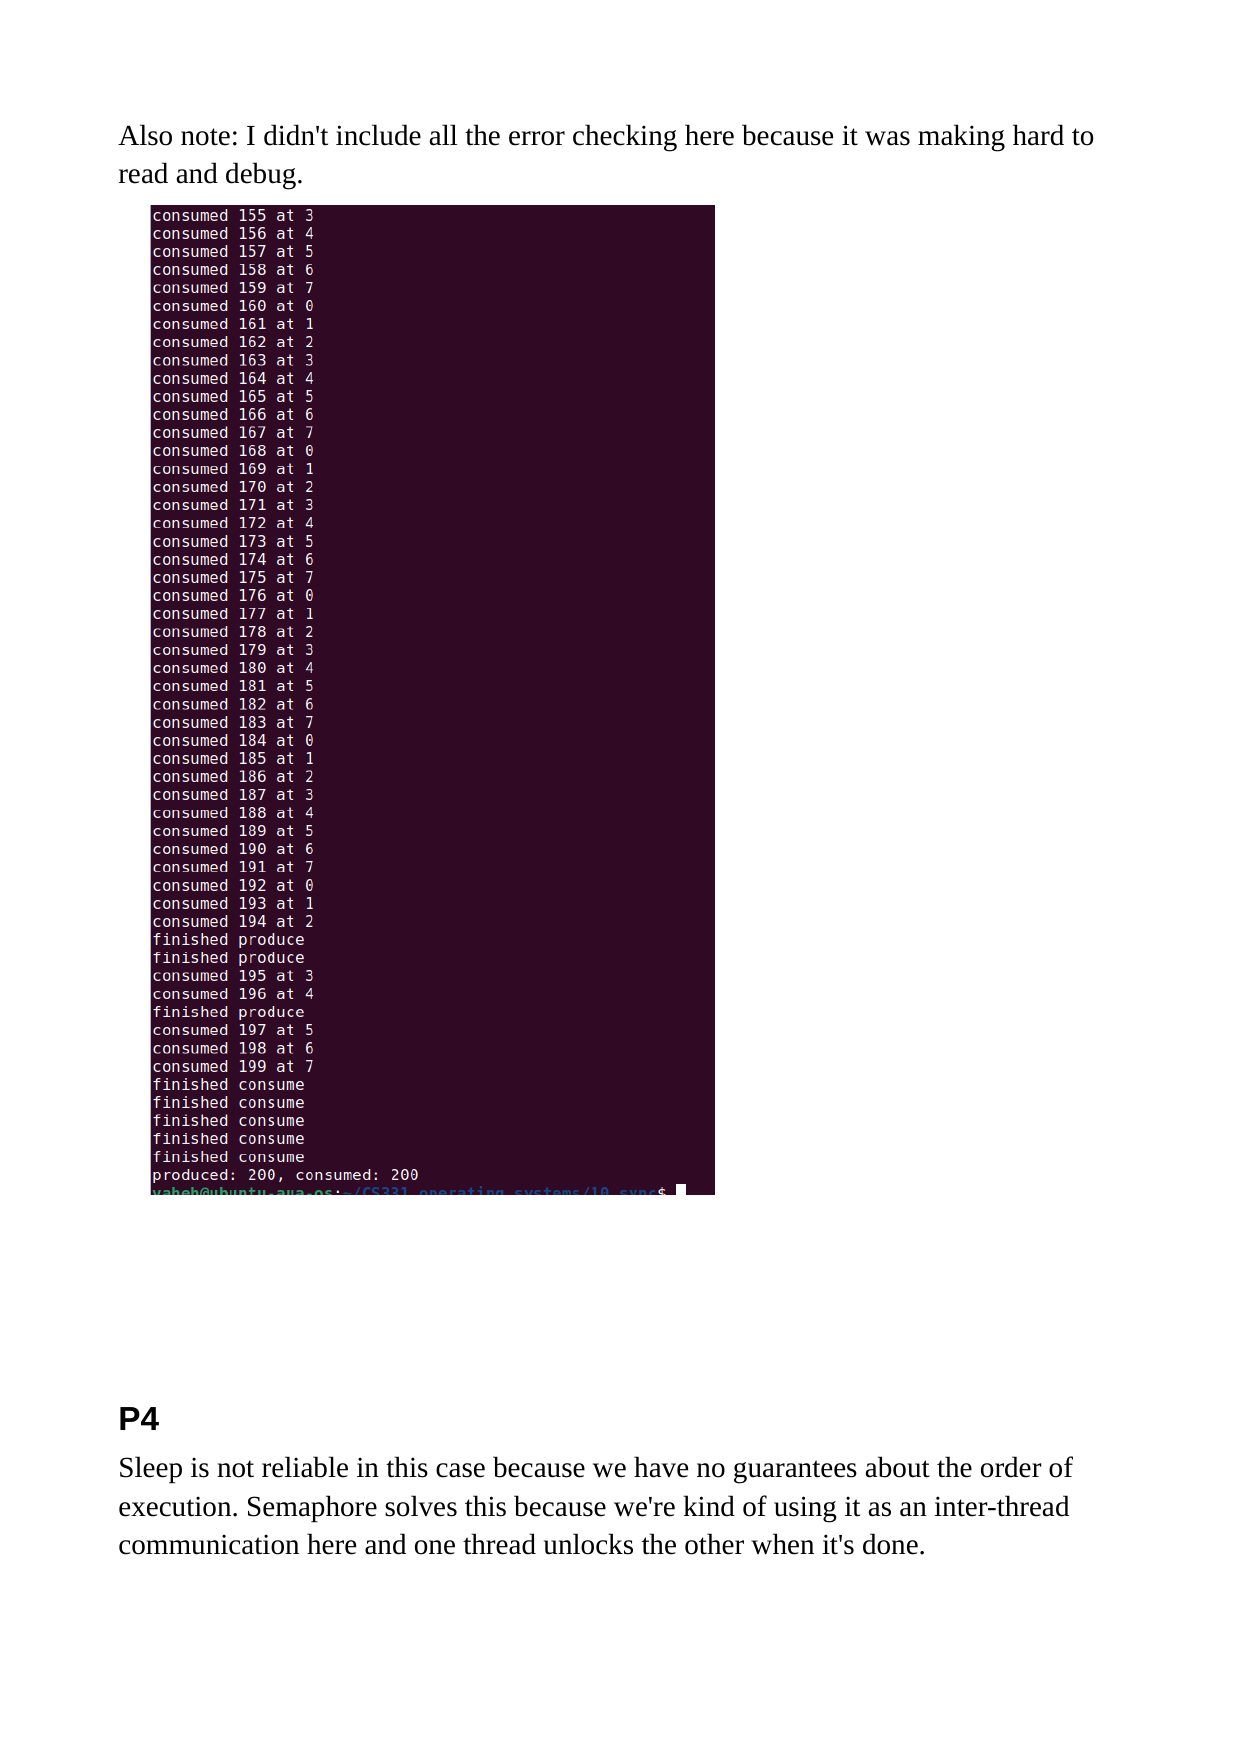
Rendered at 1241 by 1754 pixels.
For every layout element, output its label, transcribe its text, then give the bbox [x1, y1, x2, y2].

subtitle P4 [118, 1399, 1122, 1438]
text Also note: I didn't include all the error checking here because it was making hard to read and debug. [118, 118, 1122, 190]
picture [150, 205, 715, 1195]
text Sleep is not reliable in this case because we have no guarantees about the order of execution. Semaphore solves this because we're kind of using it as an inter-thread communication here and one thread unlocks the other when it's done. [118, 1450, 1122, 1561]
